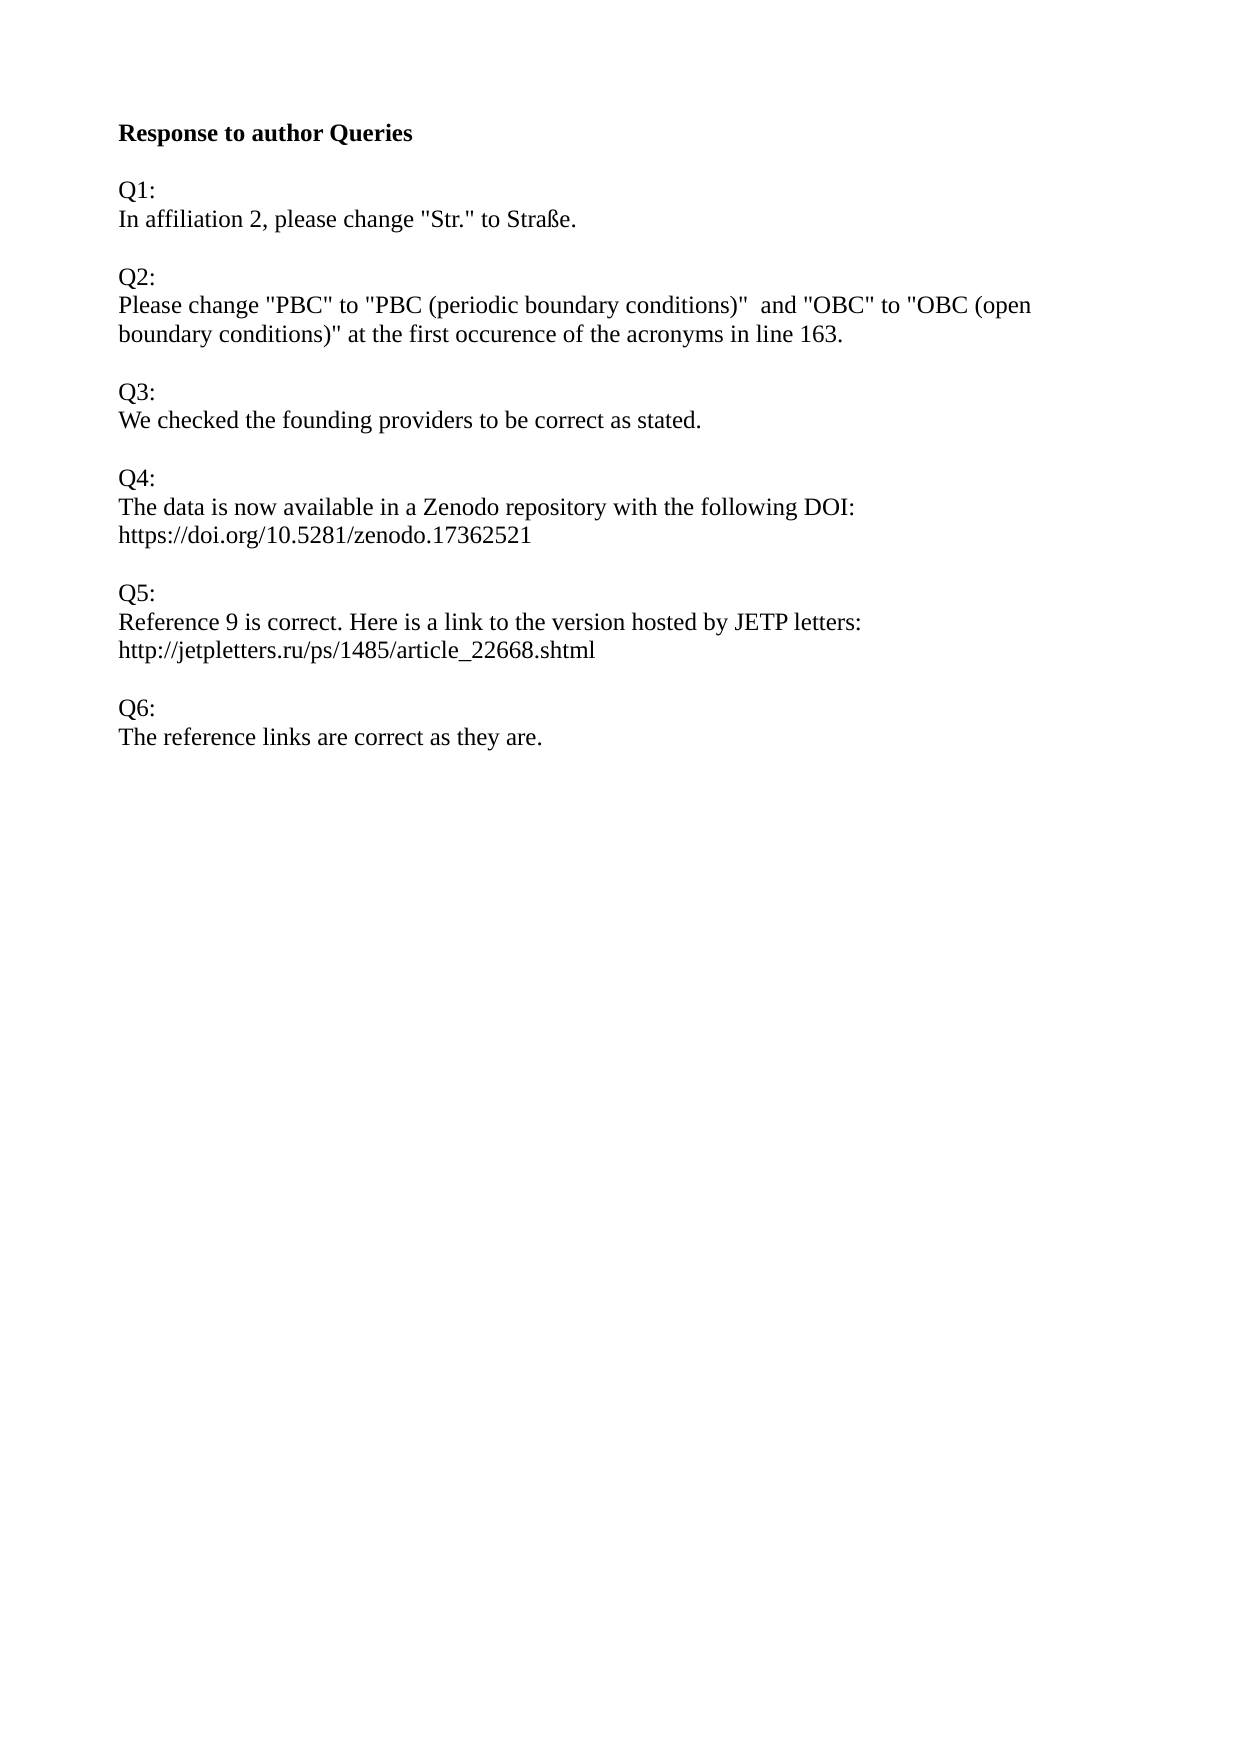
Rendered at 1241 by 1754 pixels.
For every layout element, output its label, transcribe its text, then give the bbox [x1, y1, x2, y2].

text We checked the founding providers to be correct as stated. [118, 406, 1122, 434]
text The reference links are correct as they are. [118, 722, 1122, 751]
text Q2: [118, 262, 1122, 291]
text Q6: [118, 693, 1122, 722]
text http://jetpletters.ru/ps/1485/article_22668.shtml [118, 636, 1122, 664]
text Q4: [118, 463, 1122, 492]
text Response to author Queries [118, 118, 1122, 147]
text Reference 9 is correct. Here is a link to the version hosted by JETP letters: [118, 607, 1122, 636]
text Q1: [118, 176, 1122, 204]
text Q5: [118, 578, 1122, 607]
text Please change "PBC" to "PBC (periodic boundary conditions)" and "OBC" to "OBC (open boundary conditions)" at the first occurence of the acronyms in line 163. [118, 291, 1122, 348]
text In affiliation 2, please change "Str." to Straße. [118, 204, 1122, 233]
text Q3: [118, 377, 1122, 406]
text https://doi.org/10.5281/zenodo.17362521 [118, 521, 1122, 549]
text The data is now available in a Zenodo repository with the following DOI: [118, 492, 1122, 521]
